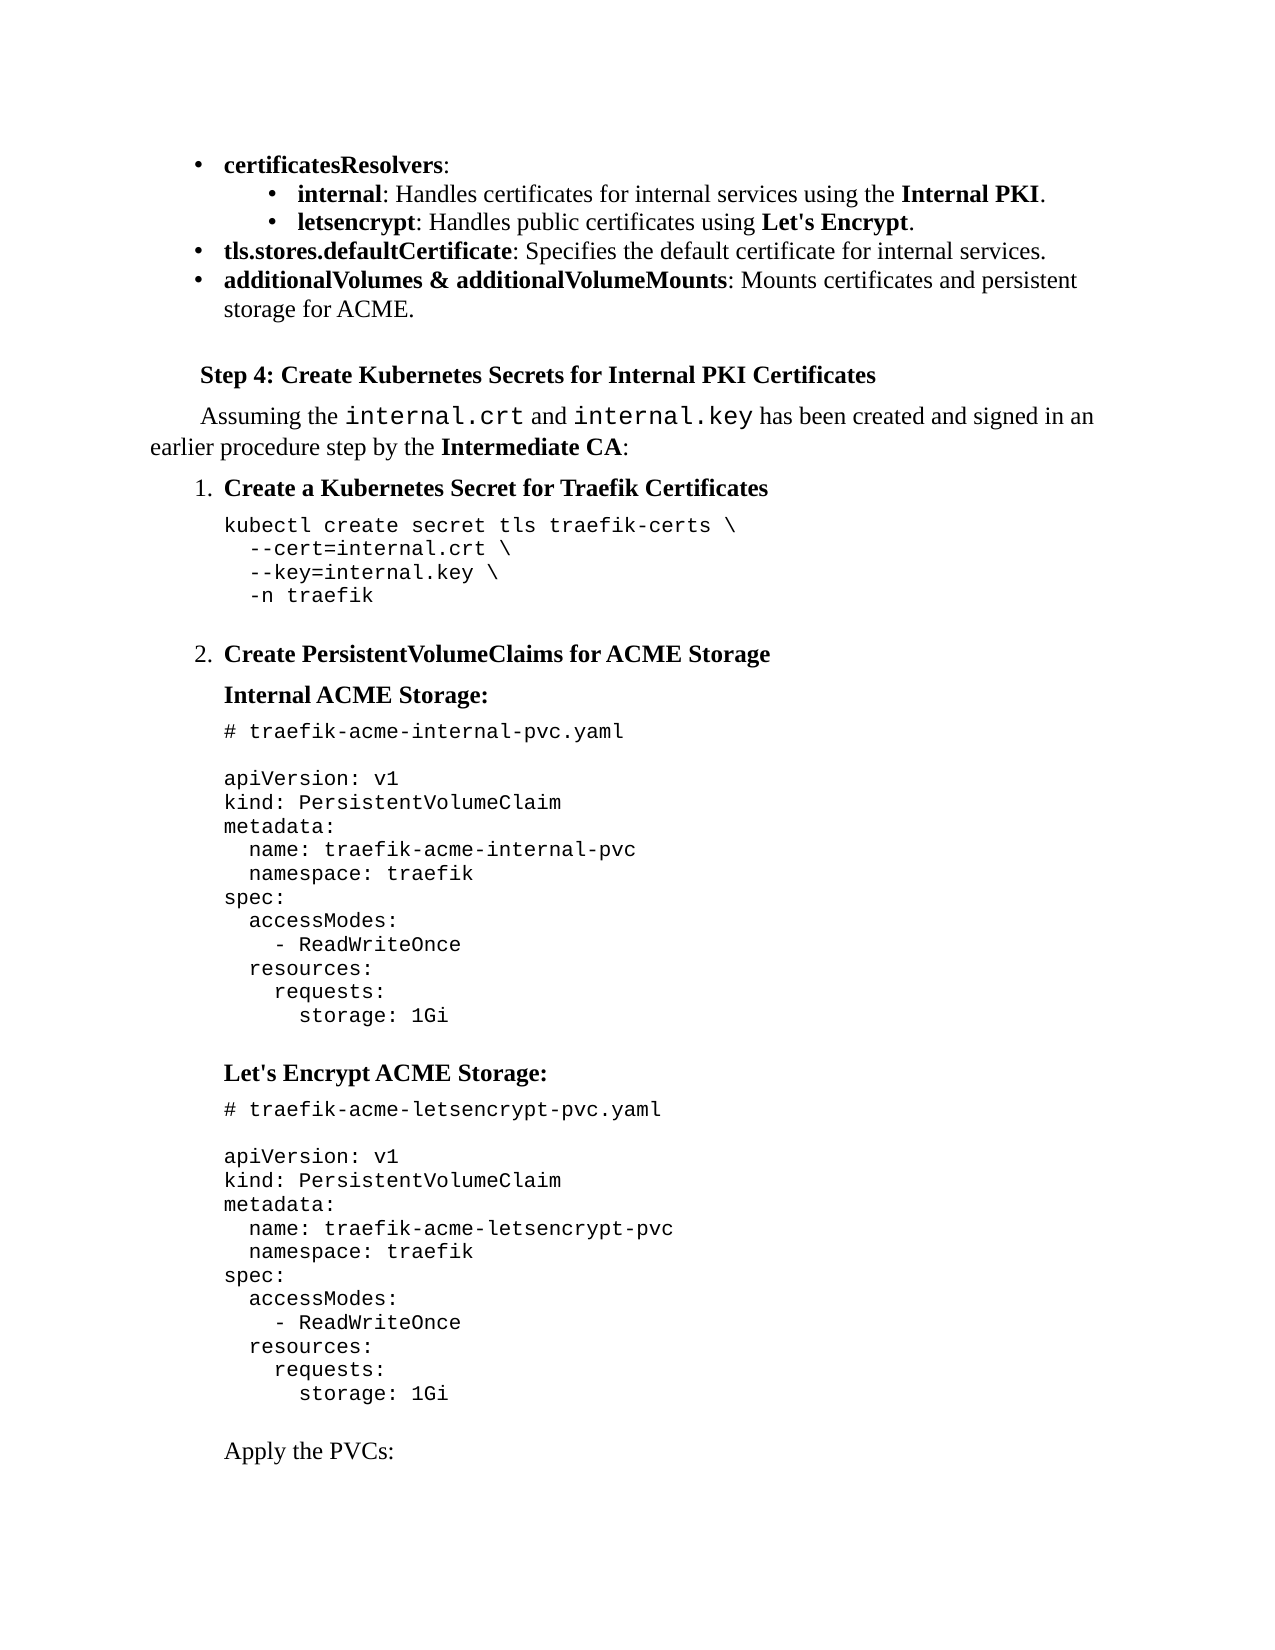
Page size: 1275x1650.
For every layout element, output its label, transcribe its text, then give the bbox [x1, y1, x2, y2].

list additionalVolumes & additionalVolumeMounts: Mounts certificates and persistent storage for ACME. [194, 265, 1125, 322]
list tls.stores.defaultCertificate: Specifies the default certificate for internal services. [194, 236, 1125, 265]
list Apply the PVCs: [194, 1436, 1125, 1465]
list Internal ACME Storage: [194, 680, 1125, 709]
list - ReadWriteOnce [194, 1312, 1125, 1336]
list metadata: [194, 1194, 1125, 1217]
list accessModes: [194, 910, 1125, 934]
list spec: [194, 1265, 1125, 1288]
list requests: [194, 1359, 1125, 1383]
list storage: 1Gi [194, 1383, 1125, 1407]
list apiVersion: v1 [194, 1147, 1125, 1170]
list accessModes: [194, 1288, 1125, 1312]
list apiVersion: v1 [194, 768, 1125, 792]
list metadata: [194, 816, 1125, 839]
list # traefik-acme-letsencrypt-pvc.yaml [194, 1099, 1125, 1123]
list name: traefik-acme-letsencrypt-pvc [194, 1217, 1125, 1241]
text Assuming the internal.crt and internal.key has been created and signed in an earlier procedure step by the Intermediate CA: [150, 401, 1125, 461]
subtitle Step 4: Create Kubernetes Secrets for Internal PKI Certificates [150, 360, 1125, 389]
list certificatesResolvers: [194, 150, 1125, 179]
list letsencrypt: Handles public certificates using Let's Encrypt. [268, 207, 1125, 236]
list resources: [194, 1336, 1125, 1359]
list Create a Kubernetes Secret for Traefik Certificates [194, 473, 1125, 502]
list name: traefik-acme-internal-pvc [194, 839, 1125, 863]
list Let's Encrypt ACME Storage: [194, 1058, 1125, 1087]
list kubectl create secret tls traefik-certs \ [194, 514, 1125, 538]
list resources: [194, 958, 1125, 981]
list kind: PersistentVolumeClaim [194, 792, 1125, 816]
list spec: [194, 887, 1125, 910]
list namespace: traefik [194, 863, 1125, 887]
list storage: 1Gi [194, 1005, 1125, 1028]
list kind: PersistentVolumeClaim [194, 1170, 1125, 1194]
list namespace: traefik [194, 1241, 1125, 1265]
list # traefik-acme-internal-pvc.yaml [194, 721, 1125, 745]
list - ReadWriteOnce [194, 934, 1125, 958]
list internal: Handles certificates for internal services using the Internal PKI. [268, 179, 1125, 207]
list -n traefik [194, 586, 1125, 609]
list requests: [194, 981, 1125, 1005]
list Create PersistentVolumeClaims for ACME Storage [194, 639, 1125, 667]
list --key=internal.key \ [194, 562, 1125, 586]
list --cert=internal.crt \ [194, 538, 1125, 562]
